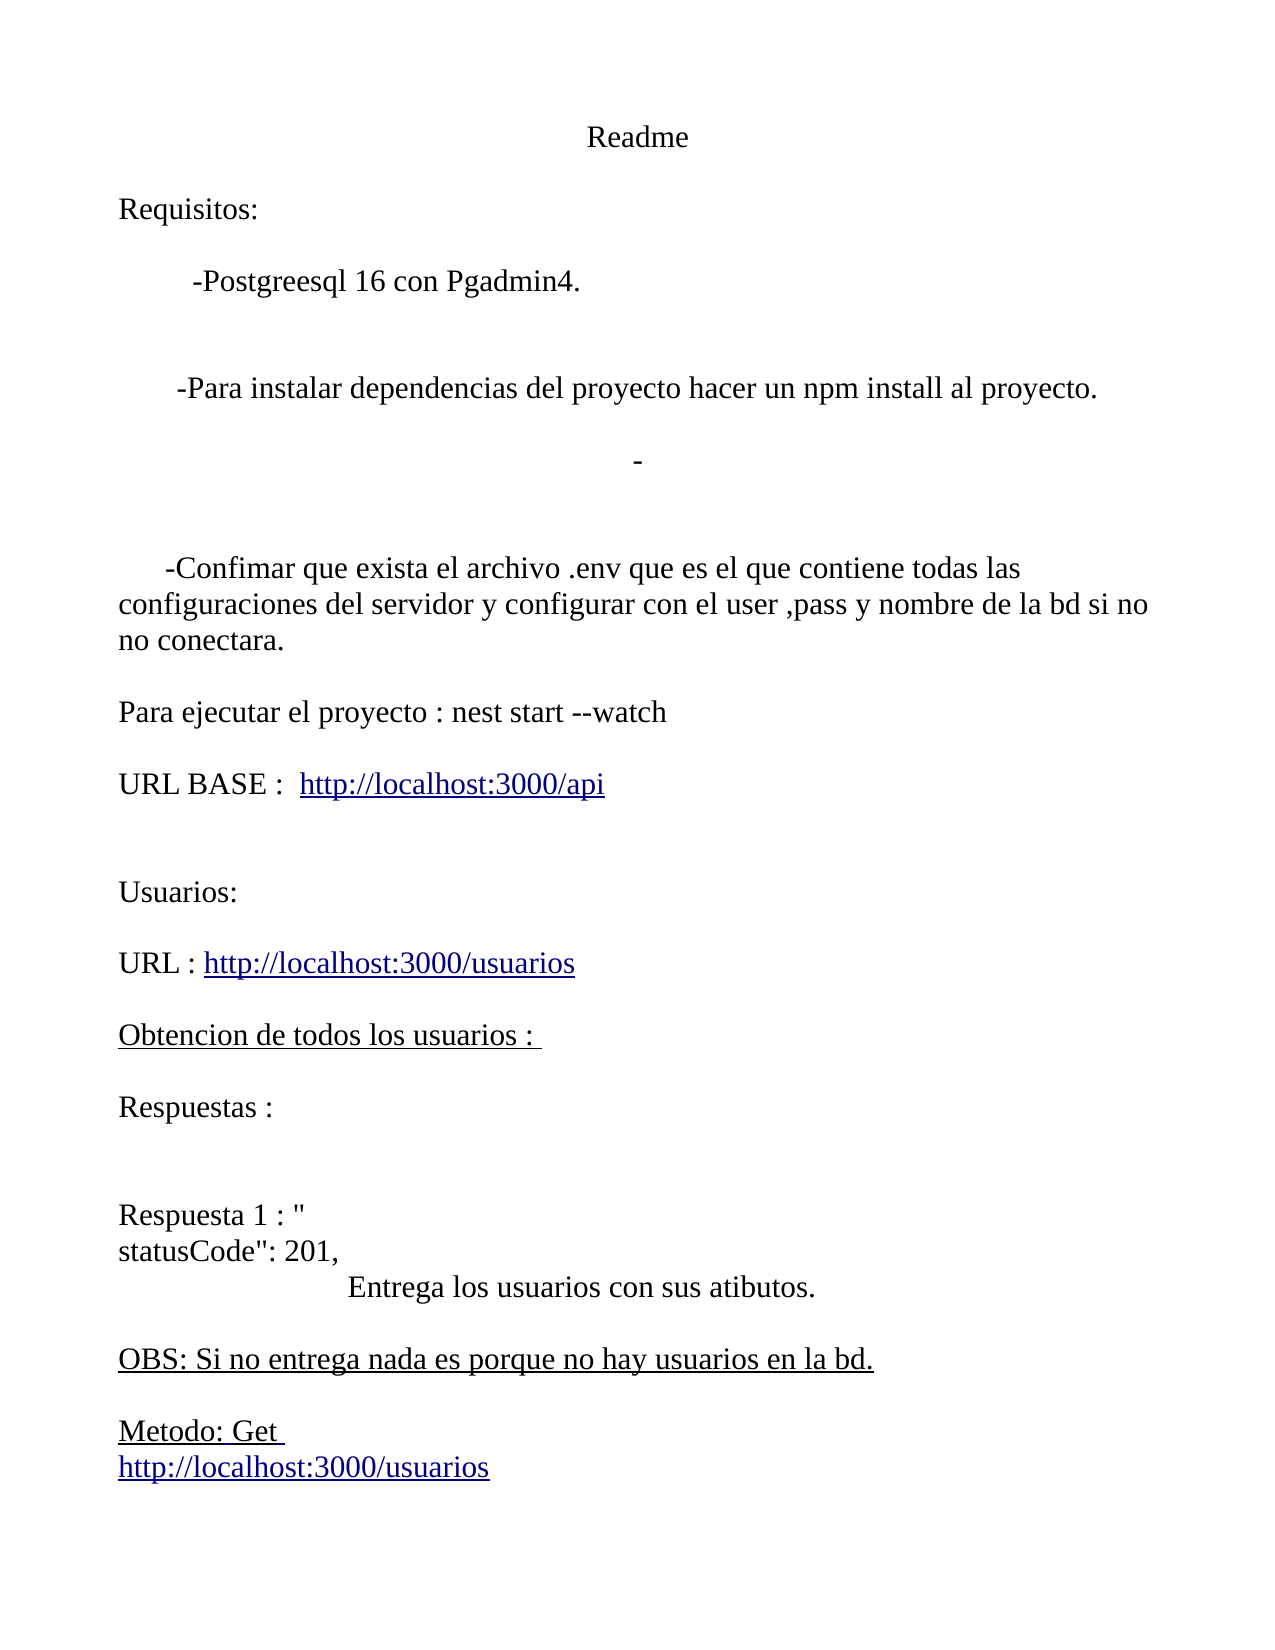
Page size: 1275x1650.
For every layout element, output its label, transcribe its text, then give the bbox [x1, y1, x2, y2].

text -Postgreesql 16 con Pgadmin4. [118, 262, 1157, 298]
text Requisitos: [118, 190, 1157, 226]
text Respuestas : [118, 1088, 1157, 1124]
text Readme [118, 118, 1157, 154]
text Respuesta 1 : " [118, 1196, 1157, 1232]
text - [118, 442, 1157, 477]
text Entrega los usuarios con sus atibutos. [118, 1268, 1157, 1304]
text OBS: Si no entrega nada es porque no hay usuarios en la bd. [118, 1340, 1157, 1376]
text Para ejecutar el proyecto : nest start --watch [118, 693, 1157, 729]
text URL BASE : http://localhost:3000/api [118, 765, 1157, 801]
text Metodo: Get [118, 1412, 1157, 1448]
text http://localhost:3000/usuarios [118, 1448, 1157, 1484]
text URL : http://localhost:3000/usuarios [118, 945, 1157, 981]
text Usuarios: [118, 873, 1157, 909]
text statusCode": 201, [118, 1232, 1157, 1268]
text -Para instalar dependencias del proyecto hacer un npm install al proyecto. [118, 370, 1157, 406]
text -Confimar que exista el archivo .env que es el que contiene todas las configuraciones del servidor y configurar con el user ,pass y nombre de la bd si no no conectara. [118, 549, 1157, 657]
text Obtencion de todos los usuarios : [118, 1017, 1157, 1052]
